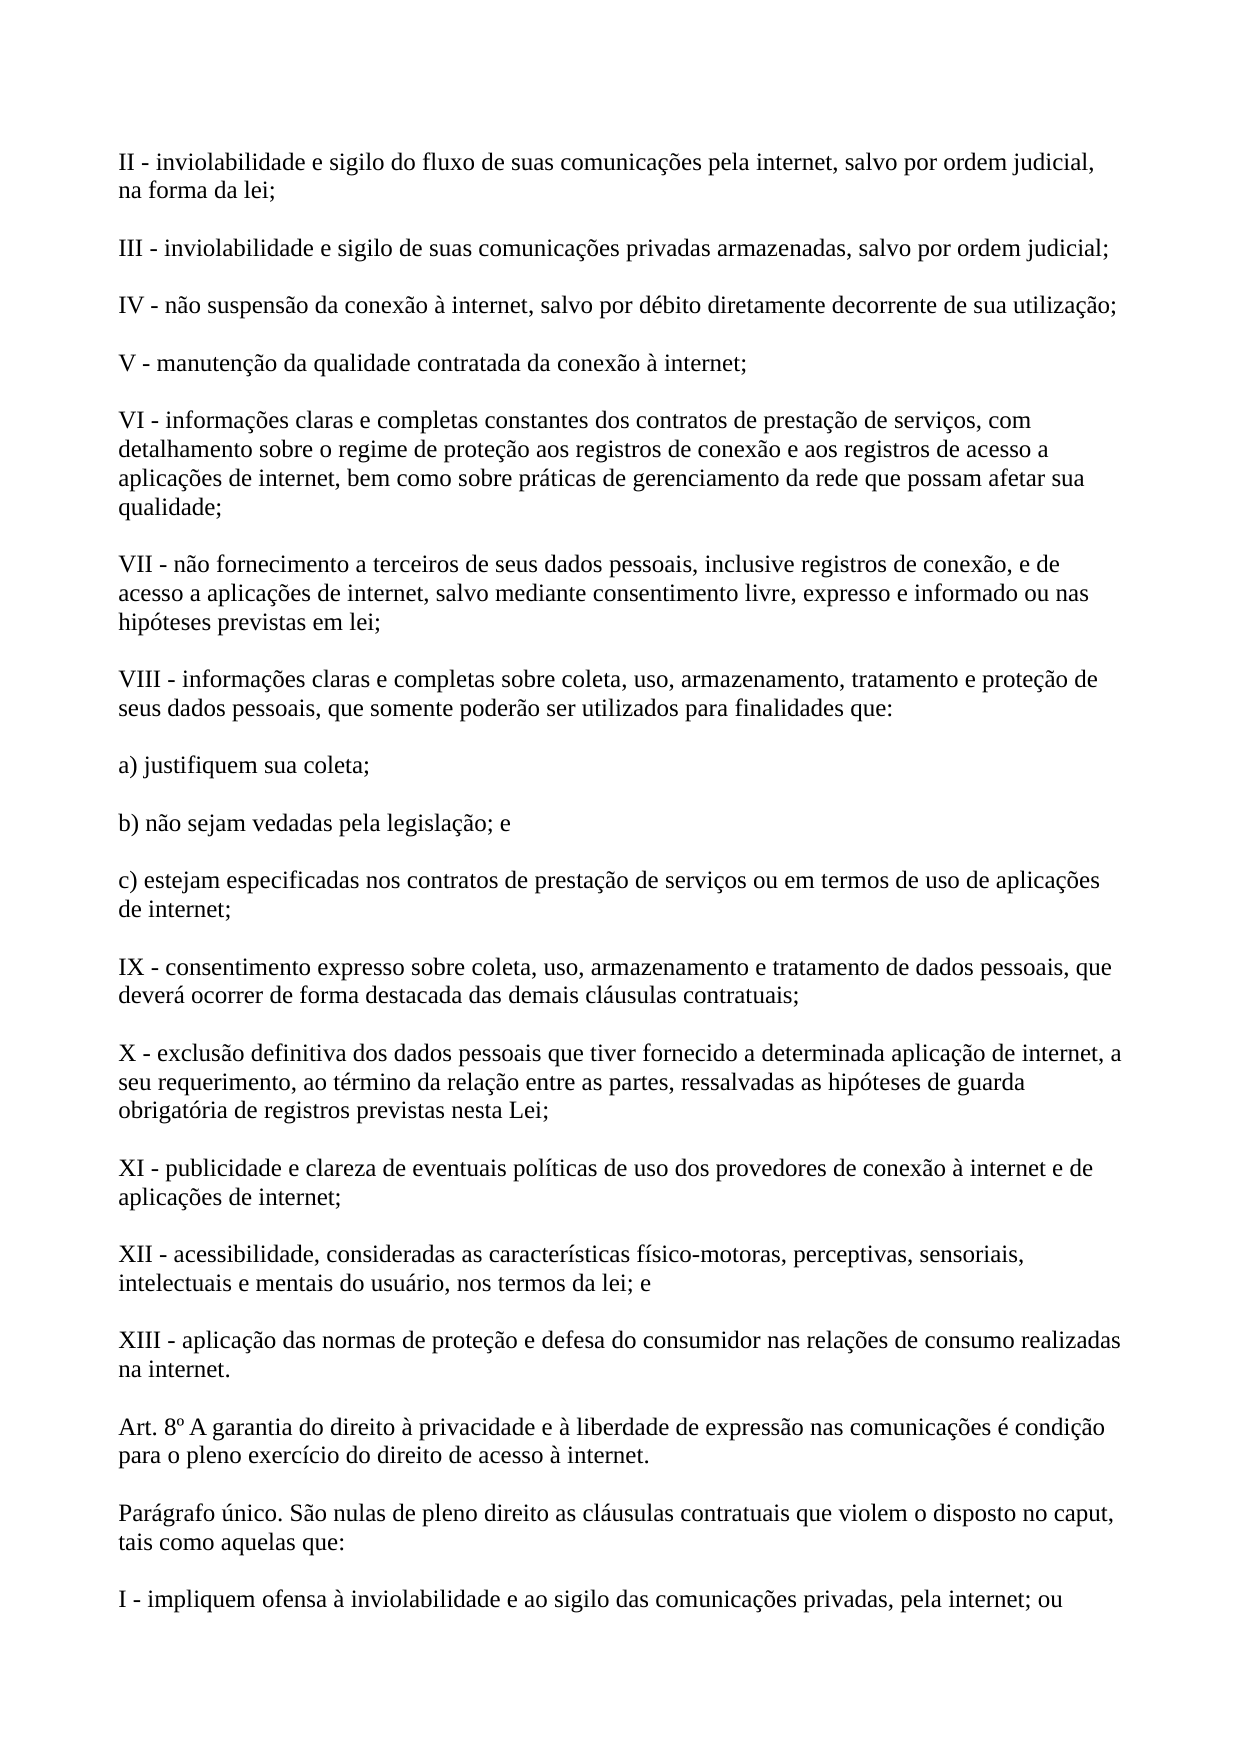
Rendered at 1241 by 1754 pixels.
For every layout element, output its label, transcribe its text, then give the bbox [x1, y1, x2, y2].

text b) não sejam vedadas pela legislação; e [118, 808, 1122, 837]
text X - exclusão definitiva dos dados pessoais que tiver fornecido a determinada aplicação de internet, a seu requerimento, ao término da relação entre as partes, ressalvadas as hipóteses de guarda obrigatória de registros previstas nesta Lei; [118, 1038, 1122, 1124]
text IV - não suspensão da conexão à internet, salvo por débito diretamente decorrente de sua utilização; [118, 291, 1122, 319]
text XIII - aplicação das normas de proteção e defesa do consumidor nas relações de consumo realizadas na internet. [118, 1326, 1122, 1383]
text V - manutenção da qualidade contratada da conexão à internet; [118, 348, 1122, 377]
text XI - publicidade e clareza de eventuais políticas de uso dos provedores de conexão à internet e de aplicações de internet; [118, 1153, 1122, 1211]
text II - inviolabilidade e sigilo do fluxo de suas comunicações pela internet, salvo por ordem judicial, na forma da lei; [118, 147, 1122, 204]
text VI - informações claras e completas constantes dos contratos de prestação de serviços, com detalhamento sobre o regime de proteção aos registros de conexão e aos registros de acesso a aplicações de internet, bem como sobre práticas de gerenciamento da rede que possam afetar sua qualidade; [118, 406, 1122, 521]
text c) estejam especificadas nos contratos de prestação de serviços ou em termos de uso de aplicações de internet; [118, 866, 1122, 923]
text III - inviolabilidade e sigilo de suas comunicações privadas armazenadas, salvo por ordem judicial; [118, 233, 1122, 262]
text VIII - informações claras e completas sobre coleta, uso, armazenamento, tratamento e proteção de seus dados pessoais, que somente poderão ser utilizados para finalidades que: [118, 664, 1122, 722]
text a) justifiquem sua coleta; [118, 751, 1122, 779]
text Parágrafo único. São nulas de pleno direito as cláusulas contratuais que violem o disposto no caput, tais como aquelas que: [118, 1498, 1122, 1556]
text Art. 8º A garantia do direito à privacidade e à liberdade de expressão nas comunicações é condição para o pleno exercício do direito de acesso à internet. [118, 1412, 1122, 1469]
text IX - consentimento expresso sobre coleta, uso, armazenamento e tratamento de dados pessoais, que deverá ocorrer de forma destacada das demais cláusulas contratuais; [118, 952, 1122, 1009]
text I - impliquem ofensa à inviolabilidade e ao sigilo das comunicações privadas, pela internet; ou [118, 1584, 1122, 1613]
text XII - acessibilidade, consideradas as características físico-motoras, perceptivas, sensoriais, intelectuais e mentais do usuário, nos termos da lei; e [118, 1239, 1122, 1297]
text VII - não fornecimento a terceiros de seus dados pessoais, inclusive registros de conexão, e de acesso a aplicações de internet, salvo mediante consentimento livre, expresso e informado ou nas hipóteses previstas em lei; [118, 549, 1122, 636]
